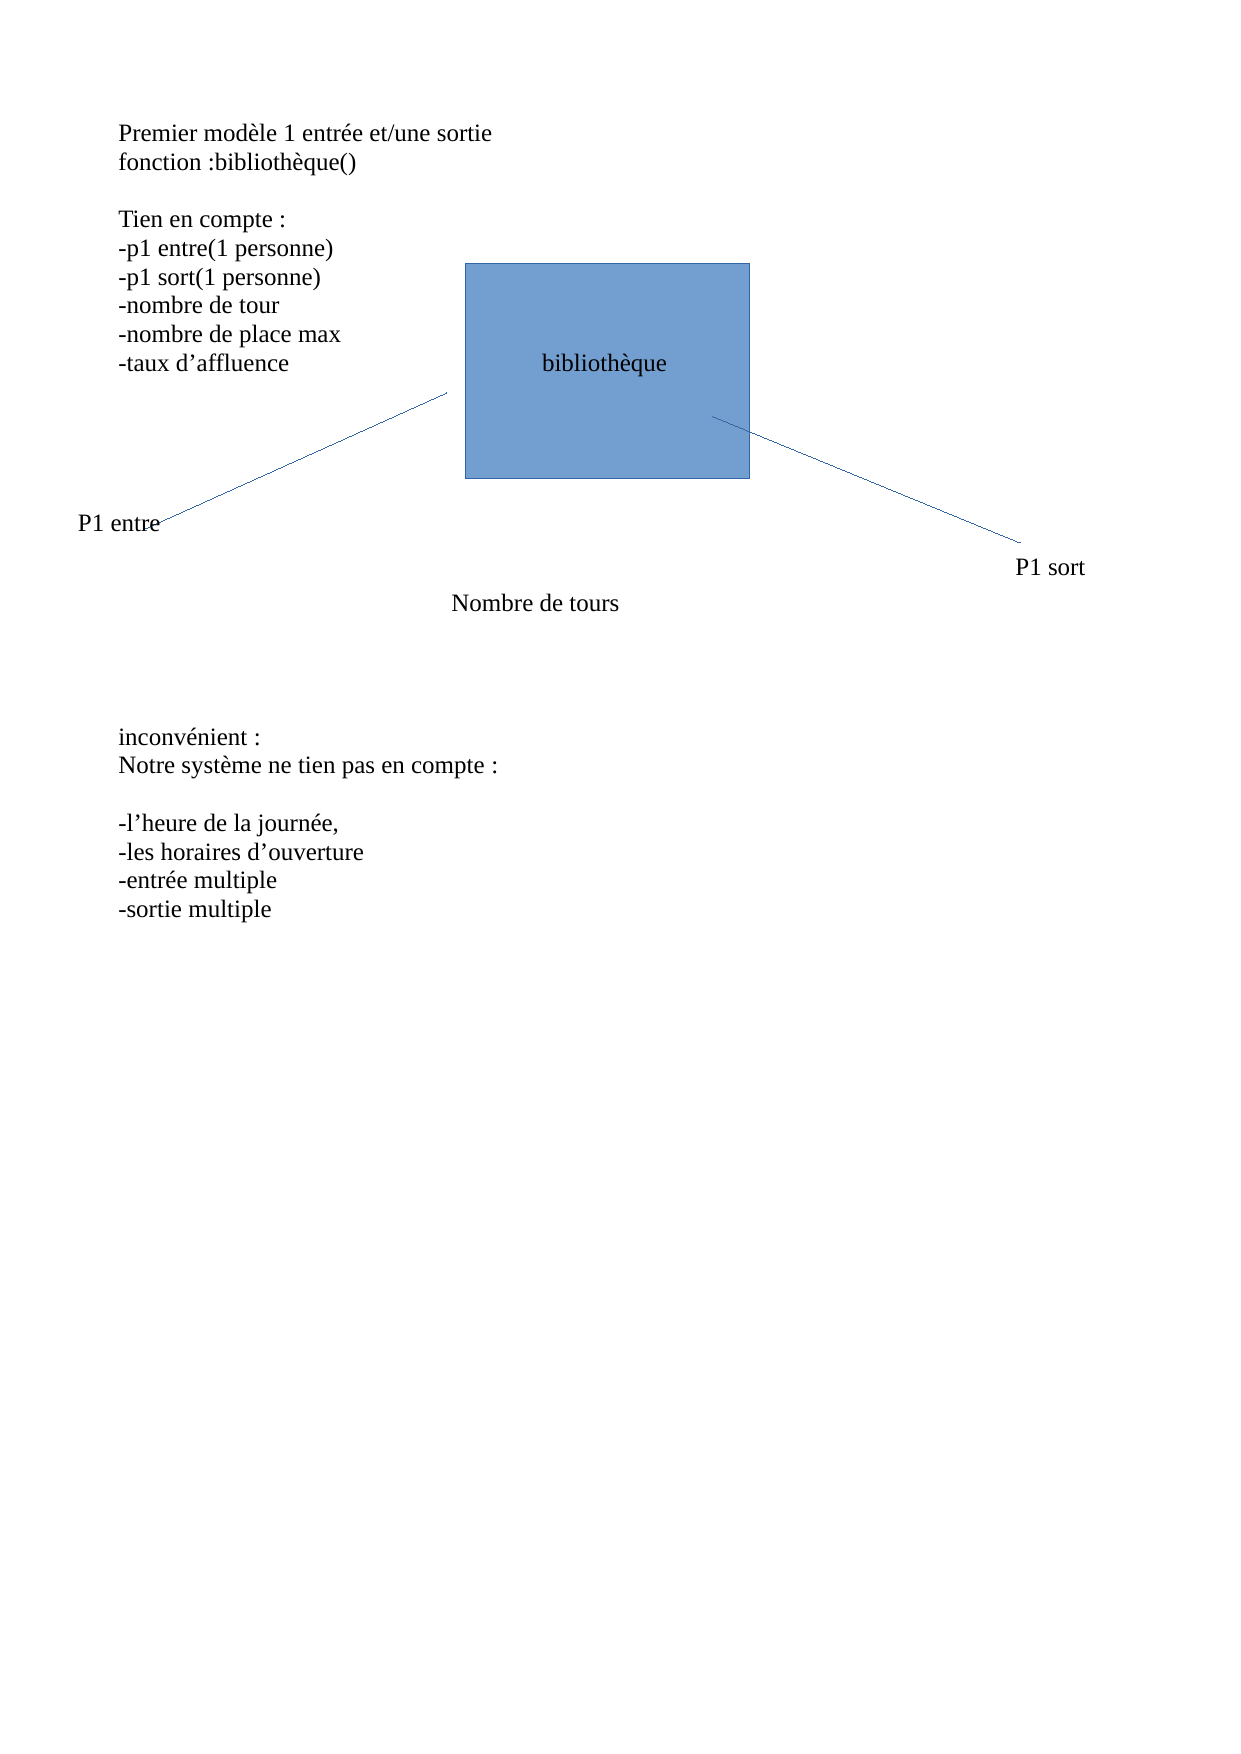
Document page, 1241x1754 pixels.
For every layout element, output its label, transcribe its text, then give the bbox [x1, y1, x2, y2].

text [750, 319, 1122, 348]
text -entrée multiple [118, 866, 1122, 894]
text -l’heure de la journée, [118, 808, 1122, 837]
text [750, 348, 1122, 377]
text -sortie multiple [118, 894, 1122, 923]
text inconvénient : [118, 722, 1122, 751]
text -p1 sort(1 personne) [118, 262, 1122, 291]
text -les horaires d’ouverture [118, 837, 1122, 866]
text -nombre de tour [118, 291, 465, 319]
text [750, 291, 1122, 319]
text Premier modèle 1 entrée et/une sortie [118, 118, 1122, 147]
text -p1 entre(1 personne) [118, 233, 1122, 262]
text -taux d’affluence [118, 348, 465, 377]
text -nombre de place max [118, 319, 465, 348]
text Notre système ne tien pas en compte : [118, 751, 1122, 779]
text fonction :bibliothèque() [118, 147, 1122, 176]
text Tien en compte : [118, 204, 1122, 233]
